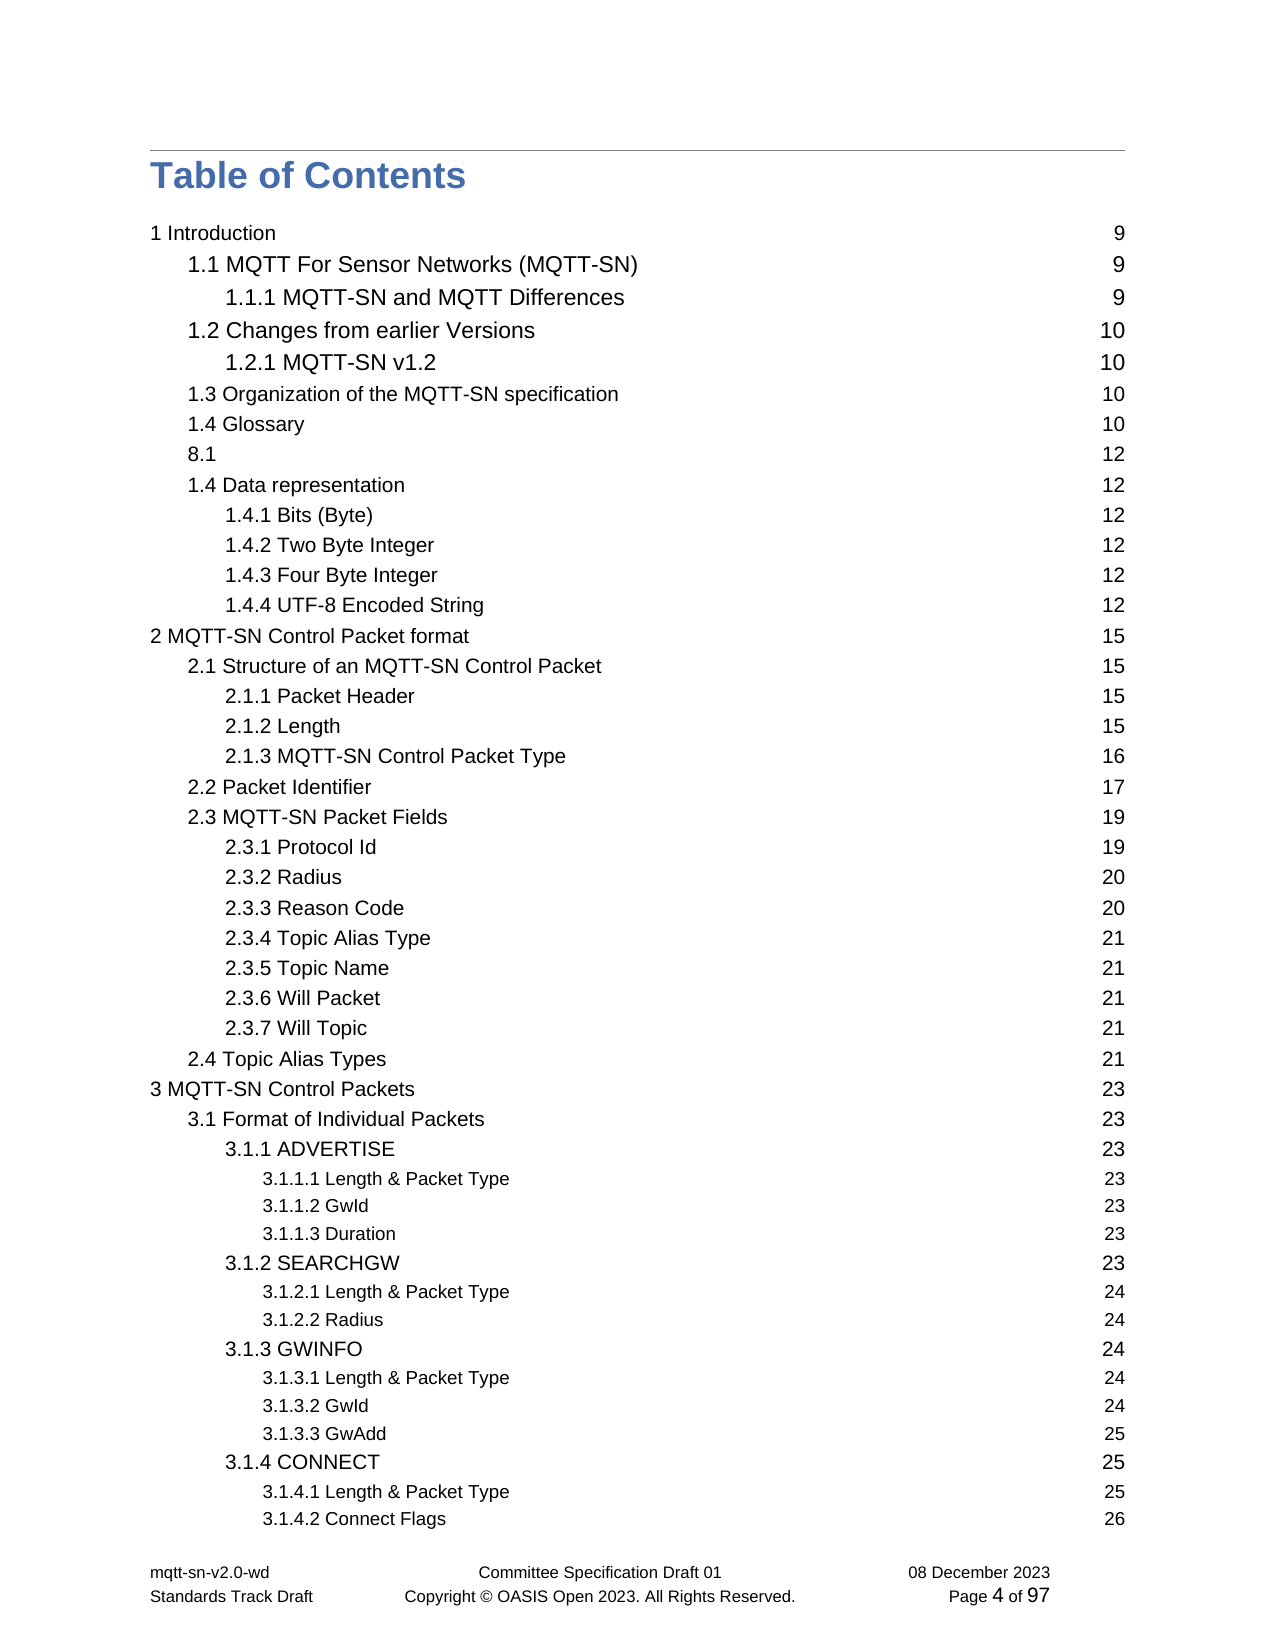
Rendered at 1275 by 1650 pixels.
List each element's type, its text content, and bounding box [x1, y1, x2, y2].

text 3.1.4 CONNECT 25 [225, 1450, 1125, 1474]
text 1.4.1 Bits (Byte) 12 [225, 503, 1125, 527]
text 1.2 Changes from earlier Versions 10 [187, 317, 1125, 343]
text 2.2 Packet Identifier 17 [187, 774, 1125, 798]
text 1.4 Glossary 10 [187, 412, 1125, 436]
text 3.1.2.2 Radius 24 [262, 1309, 1125, 1330]
text 3.1.3.2 GwId 24 [262, 1394, 1125, 1416]
text 3.1.2 SEARCHGW 23 [225, 1251, 1125, 1275]
text 2.1 Structure of an MQTT-SN Control Packet 15 [187, 654, 1125, 678]
text 2.1.2 Length 15 [225, 714, 1125, 738]
text 3.1.3.3 GwAdd 25 [262, 1422, 1125, 1444]
text 8.1 12 [187, 442, 1125, 466]
text 1.3 Organization of the MQTT-SN specification 10 [187, 382, 1125, 406]
text 2.4 Topic Alias Types 21 [187, 1046, 1125, 1070]
text 1.4.2 Two Byte Integer 12 [225, 533, 1125, 557]
text 3.1.1.3 Duration 23 [262, 1223, 1125, 1244]
text 2.3 MQTT-SN Packet Fields 19 [187, 805, 1125, 829]
text 3.1.4.1 Length & Packet Type 25 [262, 1480, 1125, 1502]
text 2.1.3 MQTT-SN Control Packet Type 16 [225, 744, 1125, 768]
text 2.3.2 Radius 20 [225, 865, 1125, 889]
text 2.3.4 Topic Alias Type 21 [225, 926, 1125, 949]
text 1.2.1 MQTT-SN v1.2 10 [225, 349, 1125, 376]
text 1 Introduction 9 [150, 221, 1125, 245]
text 2.3.7 Will Topic 21 [225, 1016, 1125, 1040]
text 2.3.6 Will Packet 21 [225, 986, 1125, 1010]
text 3 MQTT-SN Control Packets 23 [150, 1077, 1125, 1101]
text 1.1.1 MQTT-SN and MQTT Differences 9 [225, 284, 1125, 310]
text 3.1.1.2 GwId 23 [262, 1195, 1125, 1217]
text 2.3.3 Reason Code 20 [225, 895, 1125, 919]
text 3.1.1.1 Length & Packet Type 23 [262, 1167, 1125, 1189]
text 1.1 MQTT For Sensor Networks (MQTT-SN) 9 [187, 251, 1125, 278]
text 3.1.3.1 Length & Packet Type 24 [262, 1367, 1125, 1388]
text 3.1.4.2 Connect Flags 26 [262, 1508, 1125, 1530]
text Table of Contents [150, 151, 1125, 196]
text 3.1 Format of Individual Packets 23 [187, 1107, 1125, 1131]
text 3.1.1 ADVERTISE 23 [225, 1137, 1125, 1161]
text 1.4.3 Four Byte Integer 12 [225, 563, 1125, 587]
text 2 MQTT-SN Control Packet format 15 [150, 623, 1125, 647]
text 2.3.1 Protocol Id 19 [225, 835, 1125, 859]
text 1.4 Data representation 12 [187, 472, 1125, 496]
text 2.3.5 Topic Name 21 [225, 956, 1125, 980]
text 3.1.3 GWINFO 24 [225, 1337, 1125, 1361]
text 1.4.4 UTF-8 Encoded String 12 [225, 593, 1125, 617]
text 2.1.1 Packet Header 15 [225, 684, 1125, 708]
text 3.1.2.1 Length & Packet Type 24 [262, 1281, 1125, 1302]
